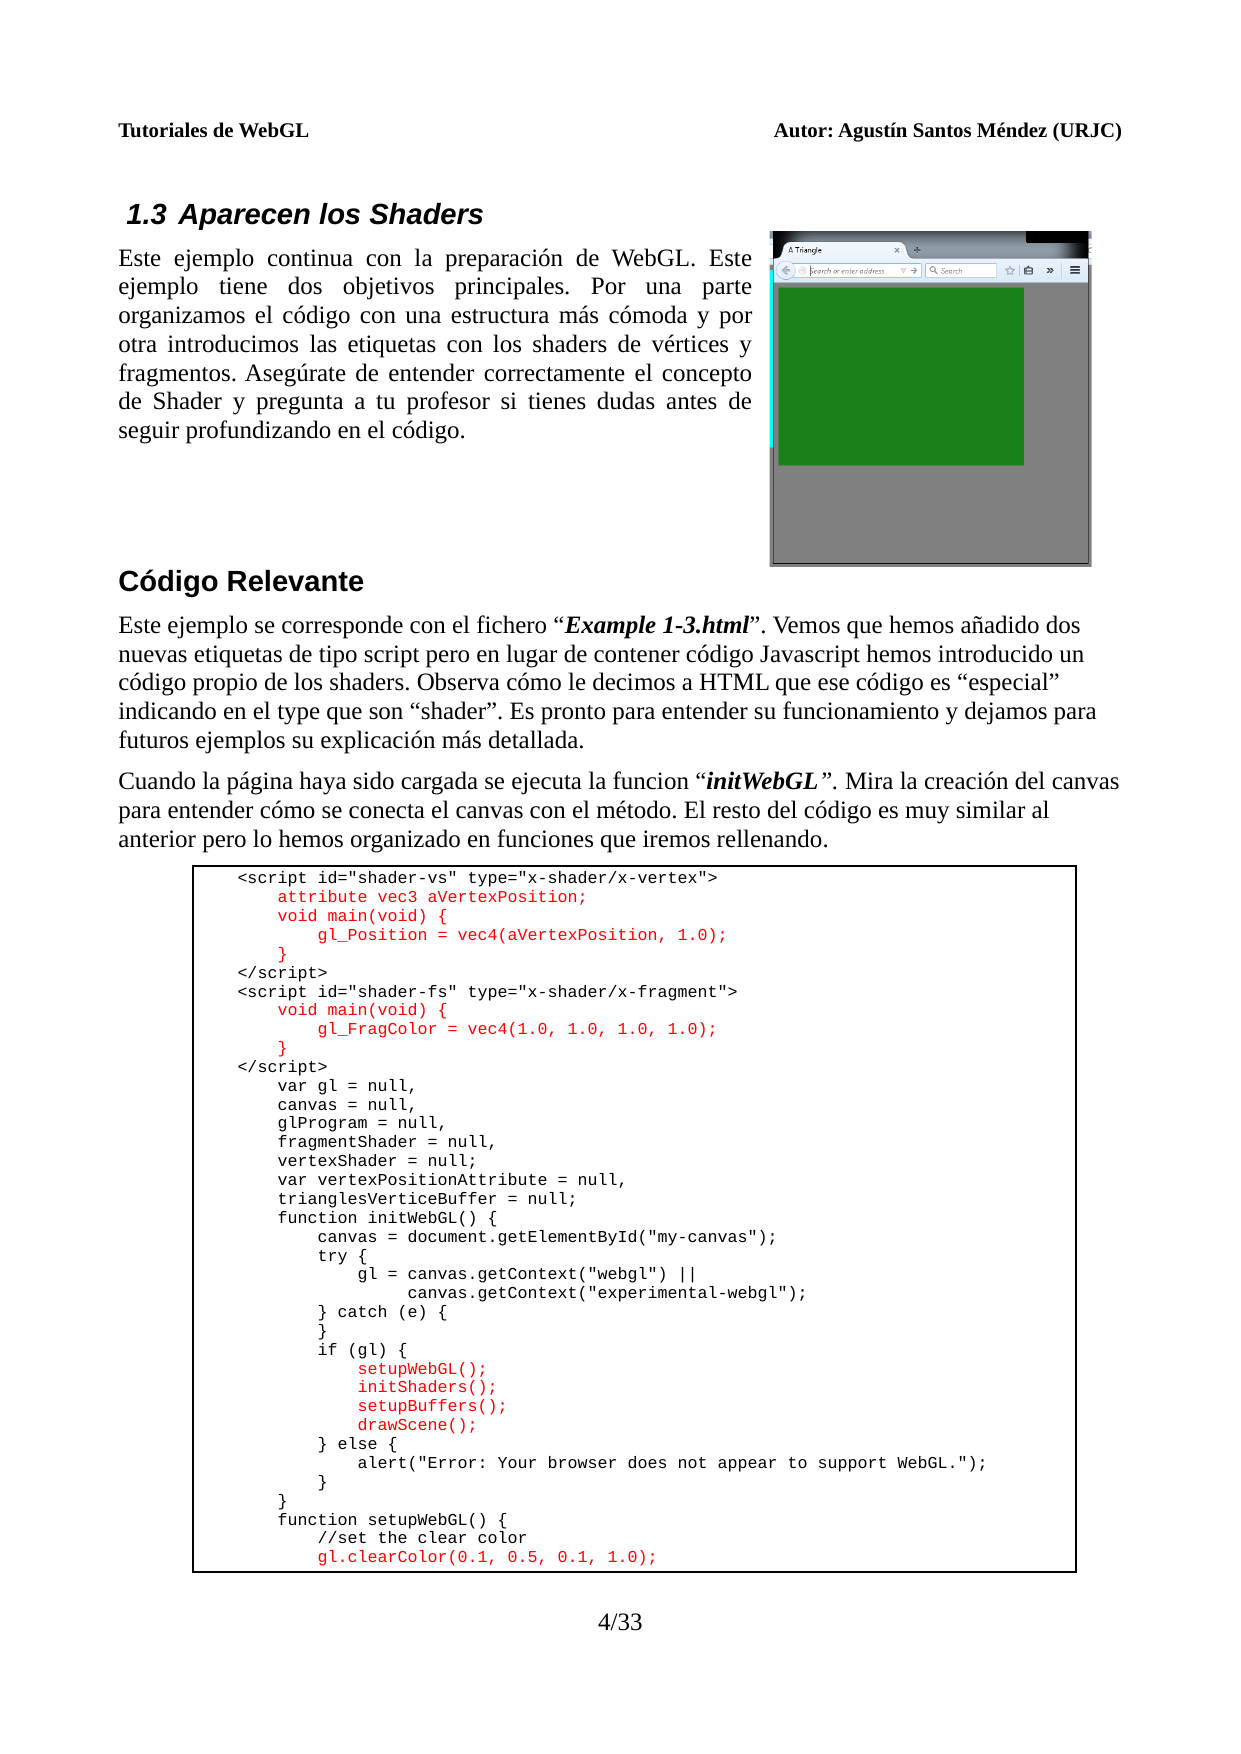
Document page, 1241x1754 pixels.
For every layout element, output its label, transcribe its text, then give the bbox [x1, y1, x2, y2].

text setupWebGL(); [194, 1355, 1075, 1374]
text setupBuffers(); [194, 1393, 1075, 1412]
text function setupWebGL() { [194, 1506, 1075, 1525]
text } [194, 1035, 1075, 1053]
picture [769, 231, 1092, 567]
text gl_FragColor = vec4(1.0, 1.0, 1.0, 1.0); [194, 1016, 1075, 1035]
text void main(void) { [194, 903, 1075, 922]
text void main(void) { [194, 997, 1075, 1016]
text function initWebGL() { [194, 1204, 1075, 1223]
text <script id="shader-fs" type="x-shader/x-fragment"> [194, 978, 1075, 997]
text canvas.getContext("experimental-webgl"); [194, 1280, 1075, 1299]
text alert("Error: Your browser does not appear to support WebGL."); [194, 1449, 1075, 1468]
text } catch (e) { [194, 1299, 1075, 1317]
text if (gl) { [194, 1336, 1075, 1355]
text Cuando la página haya sido cargada se ejecuta la funcion “initWebGL”. Mira la creación del canvas para entender cómo se conecta el canvas con el método. El resto del código es muy similar al anterior pero lo hemos organizado en funciones que iremos rellenando. [118, 766, 1122, 852]
text gl = canvas.getContext("webgl") || [194, 1261, 1075, 1280]
text } else { [194, 1431, 1075, 1449]
text canvas = null, [194, 1091, 1075, 1110]
text gl.clearColor(0.1, 0.5, 0.1, 1.0); [194, 1544, 1075, 1571]
text initShaders(); [194, 1374, 1075, 1393]
text canvas = document.getElementById("my-canvas"); [194, 1223, 1075, 1242]
subtitle Código Relevante [118, 564, 1122, 597]
text attribute vec3 aVertexPosition; [194, 884, 1075, 903]
text try { [194, 1242, 1075, 1261]
text </script> [194, 959, 1075, 978]
text Este ejemplo continua con la preparación de WebGL. Este ejemplo tiene dos objetivos principales. Por una parte organizamos el código con una estructura más cómoda y por otra introducimos las etiquetas con los shaders de vértices y fragmentos. Asegúrate de entender correctamente el concepto de Shader y pregunta a tu profesor si tienes dudas antes de seguir profundizando en el código. [118, 243, 753, 444]
text drawScene(); [194, 1412, 1075, 1431]
text var vertexPositionAttribute = null, [194, 1167, 1075, 1186]
text } [194, 940, 1075, 959]
subtitle Aparecen los Shaders [118, 197, 1122, 230]
text Este ejemplo se corresponde con el fichero “Example 1-3.html”. Vemos que hemos añadido dos nuevas etiquetas de tipo script pero en lugar de contener código Javascript hemos introducido un código propio de los shaders. Observa cómo le decimos a HTML que ese código es “especial” indicando en el type que son “shader”. Es pronto para entender su funcionamiento y dejamos para futuros ejemplos su explicación más detallada. [118, 610, 1122, 754]
text vertexShader = null; [194, 1148, 1075, 1167]
text fragmentShader = null, [194, 1129, 1075, 1148]
text } [194, 1487, 1075, 1506]
text glProgram = null, [194, 1110, 1075, 1129]
text </script> [194, 1053, 1075, 1072]
text } [194, 1468, 1075, 1487]
text var gl = null, [194, 1072, 1075, 1091]
text trianglesVerticeBuffer = null; [194, 1186, 1075, 1204]
text } [194, 1317, 1075, 1336]
text <script id="shader-vs" type="x-shader/x-vertex"> [194, 867, 1075, 884]
text gl_Position = vec4(aVertexPosition, 1.0); [194, 922, 1075, 940]
text //set the clear color [194, 1525, 1075, 1544]
